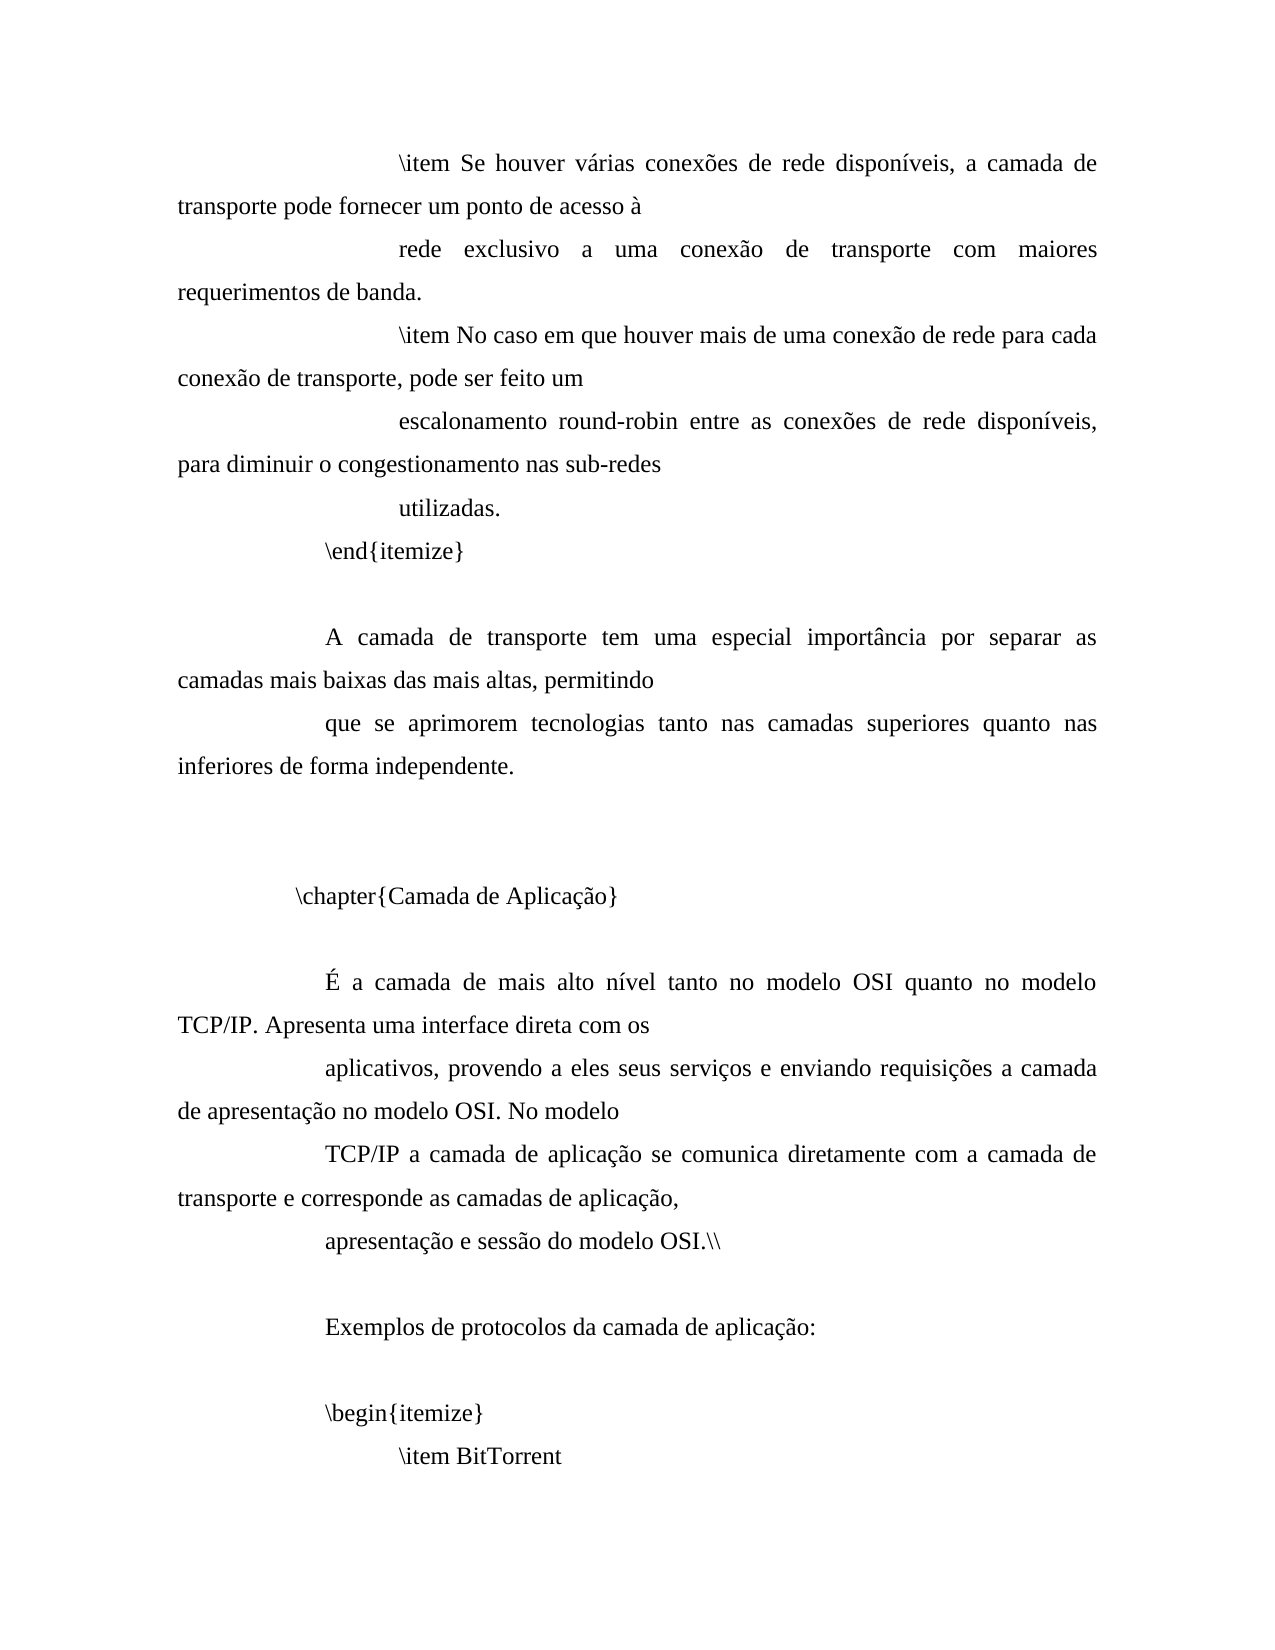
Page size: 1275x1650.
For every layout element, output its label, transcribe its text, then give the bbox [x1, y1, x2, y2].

text A camada de transporte tem uma especial importância por separar as camadas mais baixas das mais altas, permitindo [177, 622, 1098, 694]
text \item Se houver várias conexões de rede disponíveis, a camada de transporte pode fornecer um ponto de acesso à [177, 148, 1098, 219]
text utilizadas. [177, 493, 1098, 521]
text \item BitTorrent [177, 1441, 1098, 1470]
text \item No caso em que houver mais de uma conexão de rede para cada conexão de transporte, pode ser feito um [177, 320, 1098, 392]
text escalonamento round-robin entre as conexões de rede disponíveis, para diminuir o congestionamento nas sub-redes [177, 406, 1098, 478]
text Exemplos de protocolos da camada de aplicação: [177, 1312, 1098, 1341]
text É a camada de mais alto nível tanto no modelo OSI quanto no modelo TCP/IP. Apresenta uma interface direta com os [177, 967, 1098, 1039]
text \chapter{Camada de Aplicação} [177, 881, 1098, 909]
text TCP/IP a camada de aplicação se comunica diretamente com a camada de transporte e corresponde as camadas de aplicação, [177, 1139, 1098, 1211]
text apresentação e sessão do modelo OSI.\\ [177, 1226, 1098, 1254]
text aplicativos, provendo a eles seus serviços e enviando requisições a camada de apresentação no modelo OSI. No modelo [177, 1053, 1098, 1125]
text \end{itemize} [177, 536, 1098, 564]
text rede exclusivo a uma conexão de transporte com maiores requerimentos de banda. [177, 234, 1098, 306]
text que se aprimorem tecnologias tanto nas camadas superiores quanto nas inferiores de forma independente. [177, 708, 1098, 780]
text \begin{itemize} [177, 1398, 1098, 1427]
